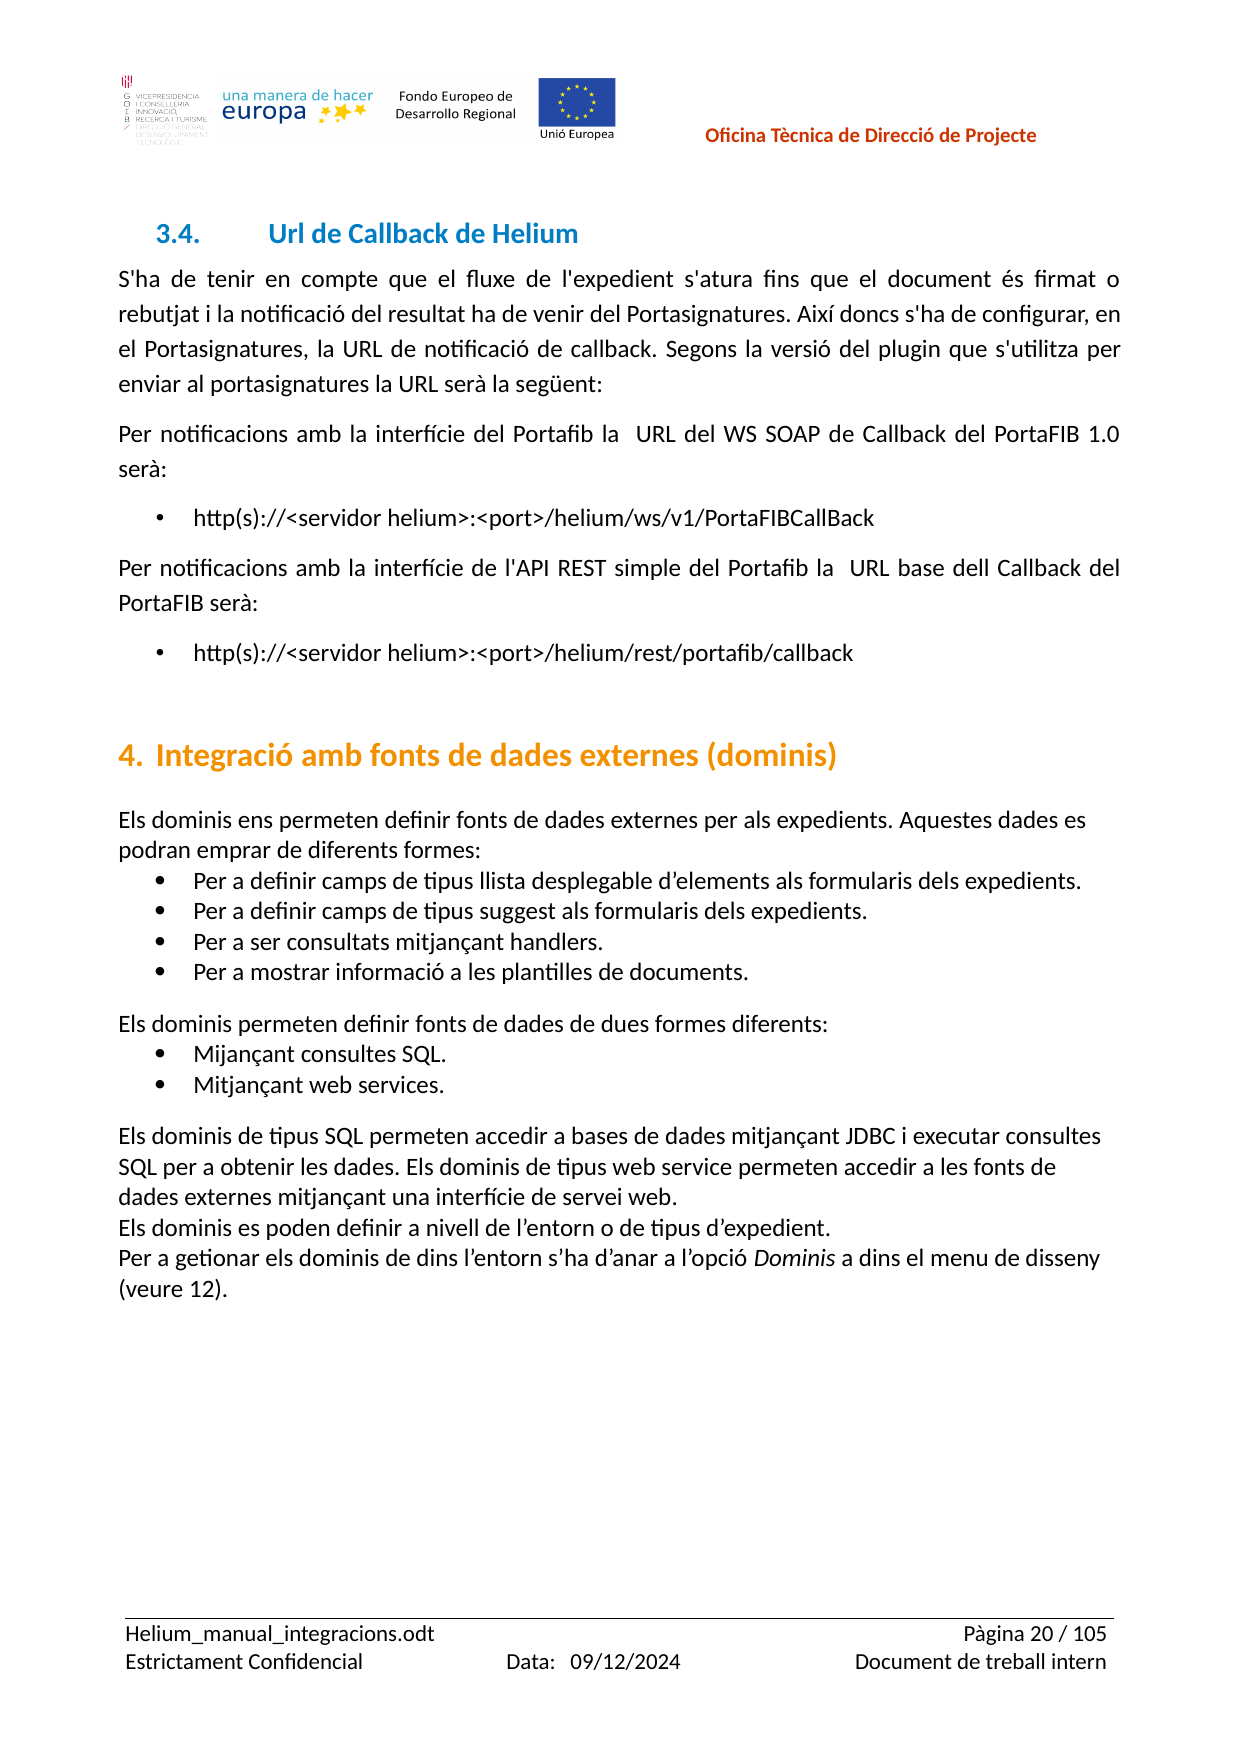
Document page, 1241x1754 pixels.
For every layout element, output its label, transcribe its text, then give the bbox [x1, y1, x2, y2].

picture [219, 73, 621, 147]
list Mitjançant web services. [156, 1069, 1122, 1099]
list Mijançant consultes SQL. [156, 1038, 1122, 1069]
subtitle Url de Callback de Helium [155, 215, 1122, 251]
list http(s)://<servidor helium>:<port>/helium/ws/v1/PortaFIBCallBack [156, 502, 1122, 533]
text Els dominis es poden definir a nivell de l’entorn o de tipus d’expedient. [118, 1212, 1122, 1242]
text Per notificacions amb la interfície del Portafib la URL del WS SOAP de Callback del PortaFIB 1.0 serà: [118, 418, 1122, 483]
subtitle Integració amb fonts de dades externes (dominis) [118, 733, 1122, 774]
text Els dominis de tipus SQL permeten accedir a bases de dades mitjançant JDBC i executar consultes SQL per a obtenir les dades. Els dominis de tipus web service permeten accedir a les fonts de dades externes mitjançant una interfície de servei web. [118, 1120, 1122, 1212]
text Els dominis ens permeten definir fonts de dades externes per als expedients. Aquestes dades es podran emprar de diferents formes: [118, 804, 1122, 865]
list Per a definir camps de tipus llista desplegable d’elements als formularis dels expedients. [156, 865, 1122, 895]
text Els dominis permeten definir fonts de dades de dues formes diferents: [118, 1008, 1122, 1038]
list Per a mostrar informació a les plantilles de documents. [156, 956, 1122, 987]
list Per a ser consultats mitjançant handlers. [156, 926, 1122, 956]
list http(s)://<servidor helium>:<port>/helium/rest/portafib/callback [156, 637, 1122, 667]
text Per a getionar els dominis de dins l’entorn s’ha d’anar a l’opció Dominis a dins el menu de disseny (veure Figura 12). [118, 1242, 1122, 1303]
text Per notificacions amb la interfície de l'API REST simple del Portafib la URL base dell Callback del PortaFIB serà: [118, 552, 1122, 618]
list Per a definir camps de tipus suggest als formularis dels expedients. [156, 895, 1122, 926]
text S'ha de tenir en compte que el fluxe de l'expedient s'atura fins que el document és firmat o rebutjat i la notificació del resultat ha de venir del Portasignatures. Així doncs s'ha de configurar, en el Portasignatures, la URL de notificació de callback. Segons la versió del plugin que s'utilitza per enviar al portasignatures la URL serà la següent: [118, 263, 1122, 399]
picture [118, 73, 213, 147]
